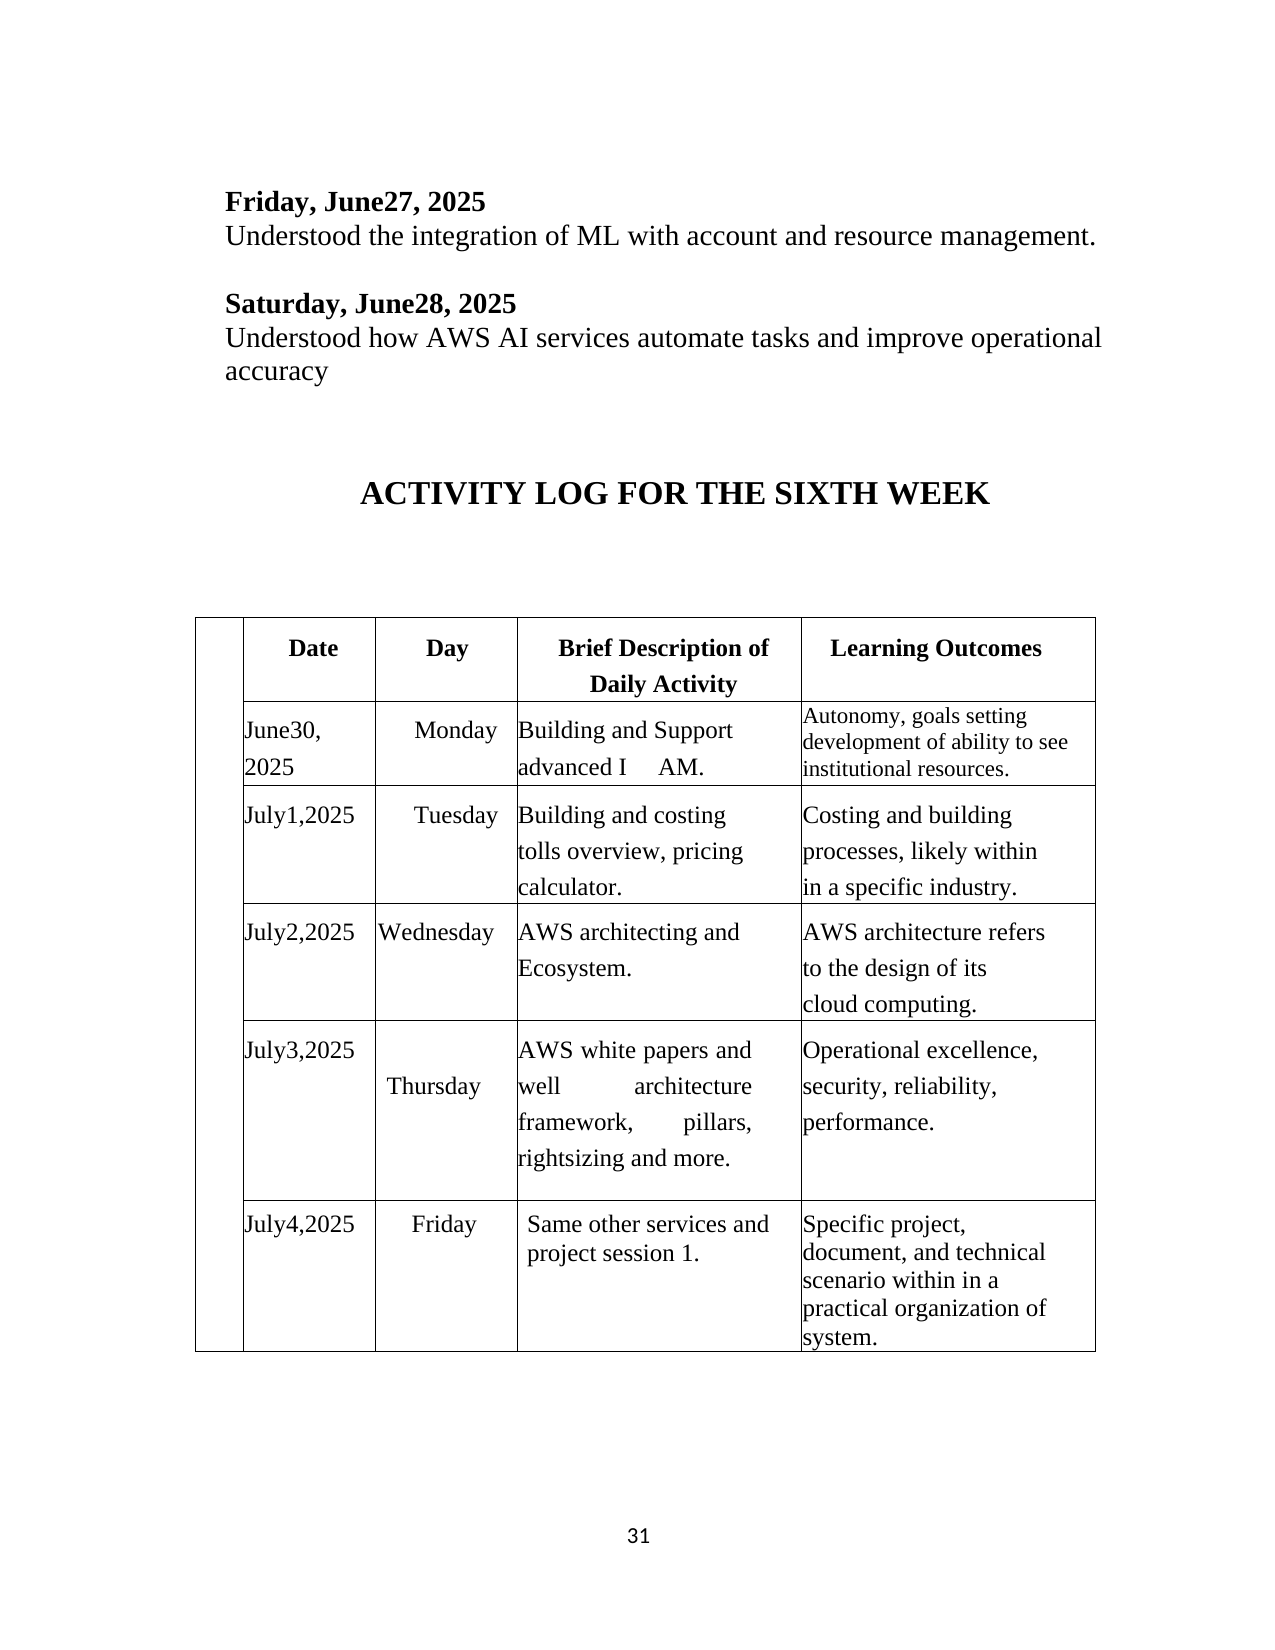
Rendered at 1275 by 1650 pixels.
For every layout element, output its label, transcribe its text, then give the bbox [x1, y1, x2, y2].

table_cell Building and Support advanced I AM. [518, 702, 801, 785]
table_cell July4,2025 [244, 1201, 375, 1351]
table_cell Operational excellence, security, reliability, performance. [802, 1021, 1095, 1200]
text Understood how AWS AI services automate tasks and improve operational accuracy [225, 320, 1125, 387]
table_cell July1,2025 [244, 786, 375, 903]
table_cell June30, 2025 [244, 702, 375, 785]
table_cell Tuesday [376, 786, 517, 903]
text Saturday, June28, 2025 [225, 286, 1125, 319]
table_cell Building and costing tolls overview, pricing calculator. [518, 786, 801, 903]
text Understood the integration of ML with account and resource management. [225, 218, 1125, 251]
table_cell Thursday [376, 1021, 517, 1200]
table_cell Wednesday [376, 904, 517, 1020]
table_cell Monday [376, 702, 517, 785]
table_header Learning Outcomes [802, 618, 1095, 701]
table_header Date [244, 618, 375, 701]
table_cell Autonomy, goals setting development of ability to see institutional resources. [802, 702, 1095, 785]
table_cell Costing and building processes, likely within in a specific industry. [802, 786, 1095, 903]
table_cell AWS architecture refers to the design of its cloud computing. [802, 904, 1095, 1020]
table_header 6thWEEK [196, 618, 243, 1351]
table_header Day [376, 618, 517, 701]
table_cell July3,2025 [244, 1021, 375, 1200]
text Friday, June27, 2025 [225, 184, 1125, 217]
table_cell Specific project, document, and technical scenario within in a practical organization of system. [802, 1201, 1095, 1351]
text ACTIVITY LOG FOR THE SIXTH WEEK [225, 473, 1125, 511]
table_cell Friday [376, 1201, 517, 1351]
table_cell Same other services and project session 1. [518, 1201, 801, 1351]
table_cell July2,2025 [244, 904, 375, 1020]
table_cell AWS white papers and well architecture framework, pillars, rightsizing and more. [518, 1021, 801, 1200]
table_cell AWS architecting and Ecosystem. [518, 904, 801, 1020]
table_header Brief Description of Daily Activity [518, 618, 801, 701]
